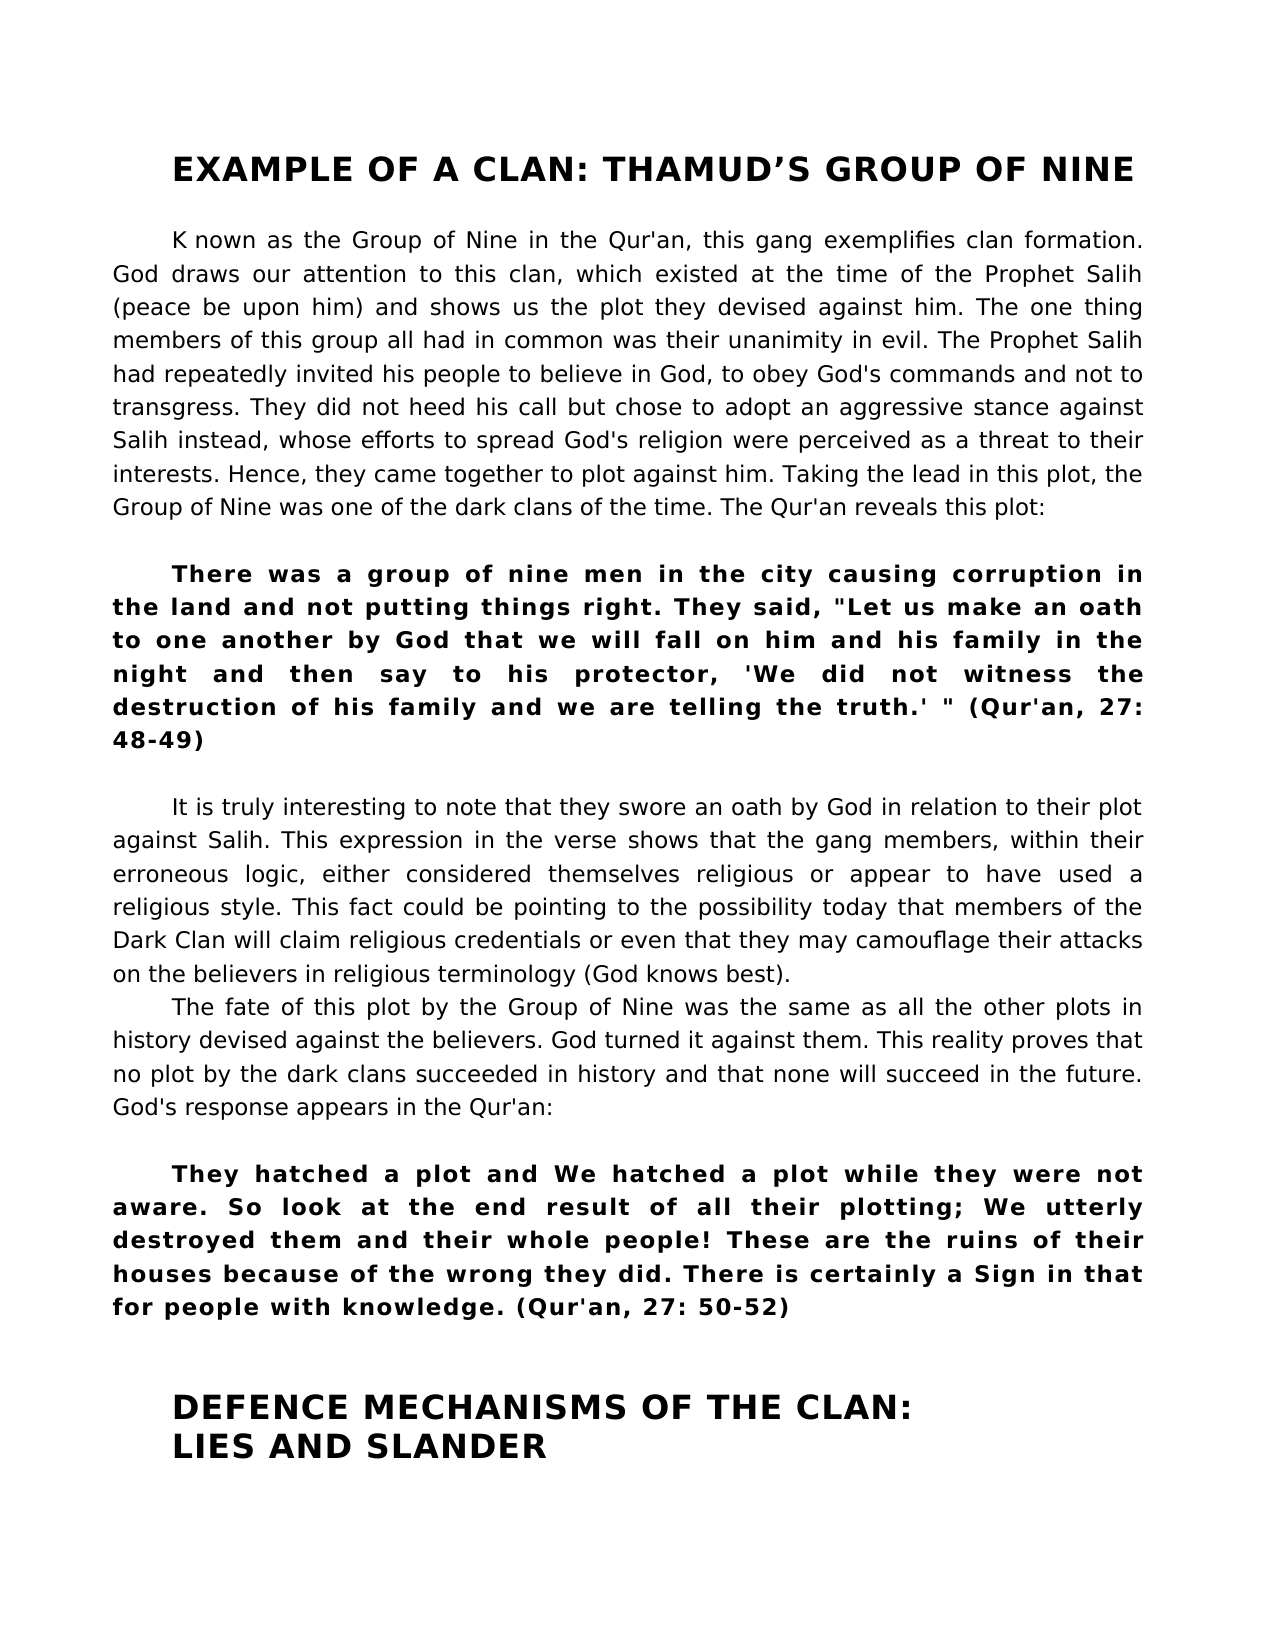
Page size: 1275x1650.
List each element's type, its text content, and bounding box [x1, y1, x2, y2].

text It is truly interesting to note that they swore an oath by God in relation to their plot against Salih. This expression in the verse shows that the gang members, within their erroneous logic, either considered themselves religious or appear to have used a religious style. This fact could be pointing to the possibility today that members of the Dark Clan will claim religious credentials or even that they may camouflage their attacks on the believers in religious terminology (God knows best). [112, 789, 1145, 989]
text They hatched a plot and We hatched a plot while they were not aware. So look at the end result of all their plotting; We utterly destroyed them and their whole people! These are the ruins of their houses because of the wrong they did. There is certainly a Sign in that for people with knowledge. (Qur'an, 27: 50-52) [112, 1156, 1145, 1322]
text Known as the Group of Nine in the Qur'an, this gang exemplifies clan formation. God draws our attention to this clan, which existed at the time of the Prophet Salih (peace be upon him) and shows us the plot they devised against him. The one thing members of this group all had in common was their unanimity in evil. The Prophet Salih had repeatedly invited his people to believe in God, to obey God's commands and not to transgress. They did not heed his call but chose to adopt an aggressive stance against Salih instead, whose efforts to spread God's religion were perceived as a threat to their interests. Hence, they came together to plot against him. Taking the lead in this plot, the Group of Nine was one of the dark clans of the time. The Qur'an reveals this plot: [112, 222, 1145, 522]
text DEFENCE MECHANISMS OF THE CLAN: [112, 1389, 1145, 1428]
text The fate of this plot by the Group of Nine was the same as all the other plots in history devised against the believers. God turned it against them. This reality proves that no plot by the dark clans succeeded in history and that none will succeed in the future. God's response appears in the Qur'an: [112, 989, 1145, 1122]
text LIES AND SLANDER [112, 1428, 1145, 1467]
text There was a group of nine men in the city causing corruption in the land and not putting things right. They said, "Let us make an oath to one another by God that we will fall on him and his family in the night and then say to his protector, 'We did not witness the destruction of his family and we are telling the truth.' " (Qur'an, 27: 48-49) [112, 556, 1145, 756]
text EXAMPLE OF A CLAN: THAMUD’S GROUP OF NINE [112, 150, 1145, 189]
